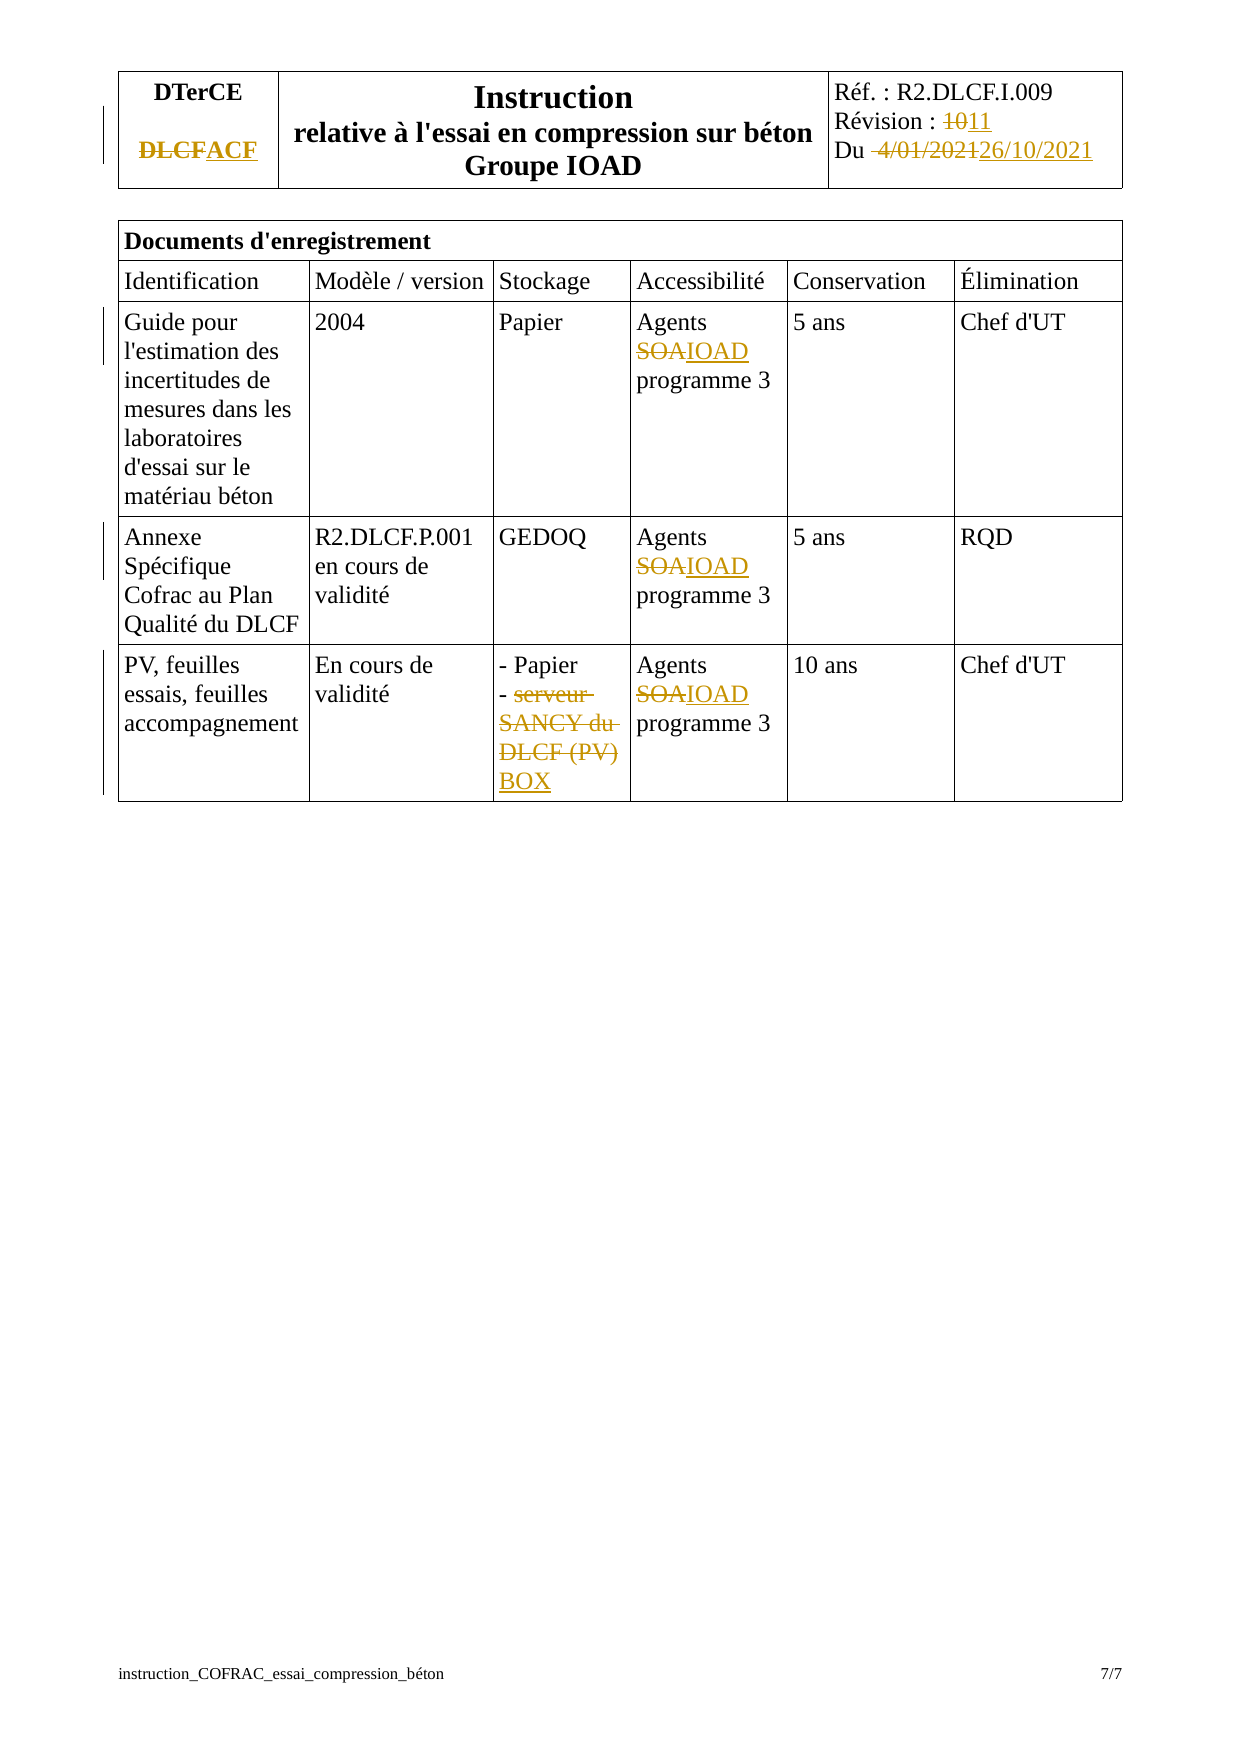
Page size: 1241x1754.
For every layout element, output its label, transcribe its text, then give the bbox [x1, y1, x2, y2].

table_cell Agents IOAD programme 3 [631, 302, 787, 516]
table_header Documents d'enregistrement [119, 221, 1122, 260]
table_cell Annexe Spécifique Cofrac au Plan Qualité du DLCF [119, 517, 309, 644]
table_cell - Papier - BOX [494, 645, 630, 801]
table_cell Chef d'UT [955, 302, 1122, 516]
table_cell Accessibilité [631, 261, 787, 301]
table_cell 5 ans [788, 517, 954, 644]
table_cell 2004 [310, 302, 493, 516]
table_cell Modèle / version [310, 261, 493, 301]
table_cell Agents IOAD programme 3 [631, 645, 787, 801]
table_cell Agents IOAD programme 3 [631, 517, 787, 644]
table_cell 5 ans [788, 302, 954, 516]
table_cell En cours de validité [310, 645, 493, 801]
table_cell 10 ans [788, 645, 954, 801]
table_cell PV, feuilles essais, feuilles accompagnement [119, 645, 309, 801]
table_cell Élimination [955, 261, 1122, 301]
table_cell Stockage [494, 261, 630, 301]
table_cell Guide pour l'estimation des incertitudes de mesures dans les laboratoires d'essai sur le matériau béton [119, 302, 309, 516]
table_cell Conservation [788, 261, 954, 301]
table_cell Papier [494, 302, 630, 516]
table_cell Chef d'UT [955, 645, 1122, 801]
table_cell Identification [119, 261, 309, 301]
table_cell GEDOQ [494, 517, 630, 644]
table_cell RQD [955, 517, 1122, 644]
table_cell R2.DLCF.P.001 en cours de validité [310, 517, 493, 644]
